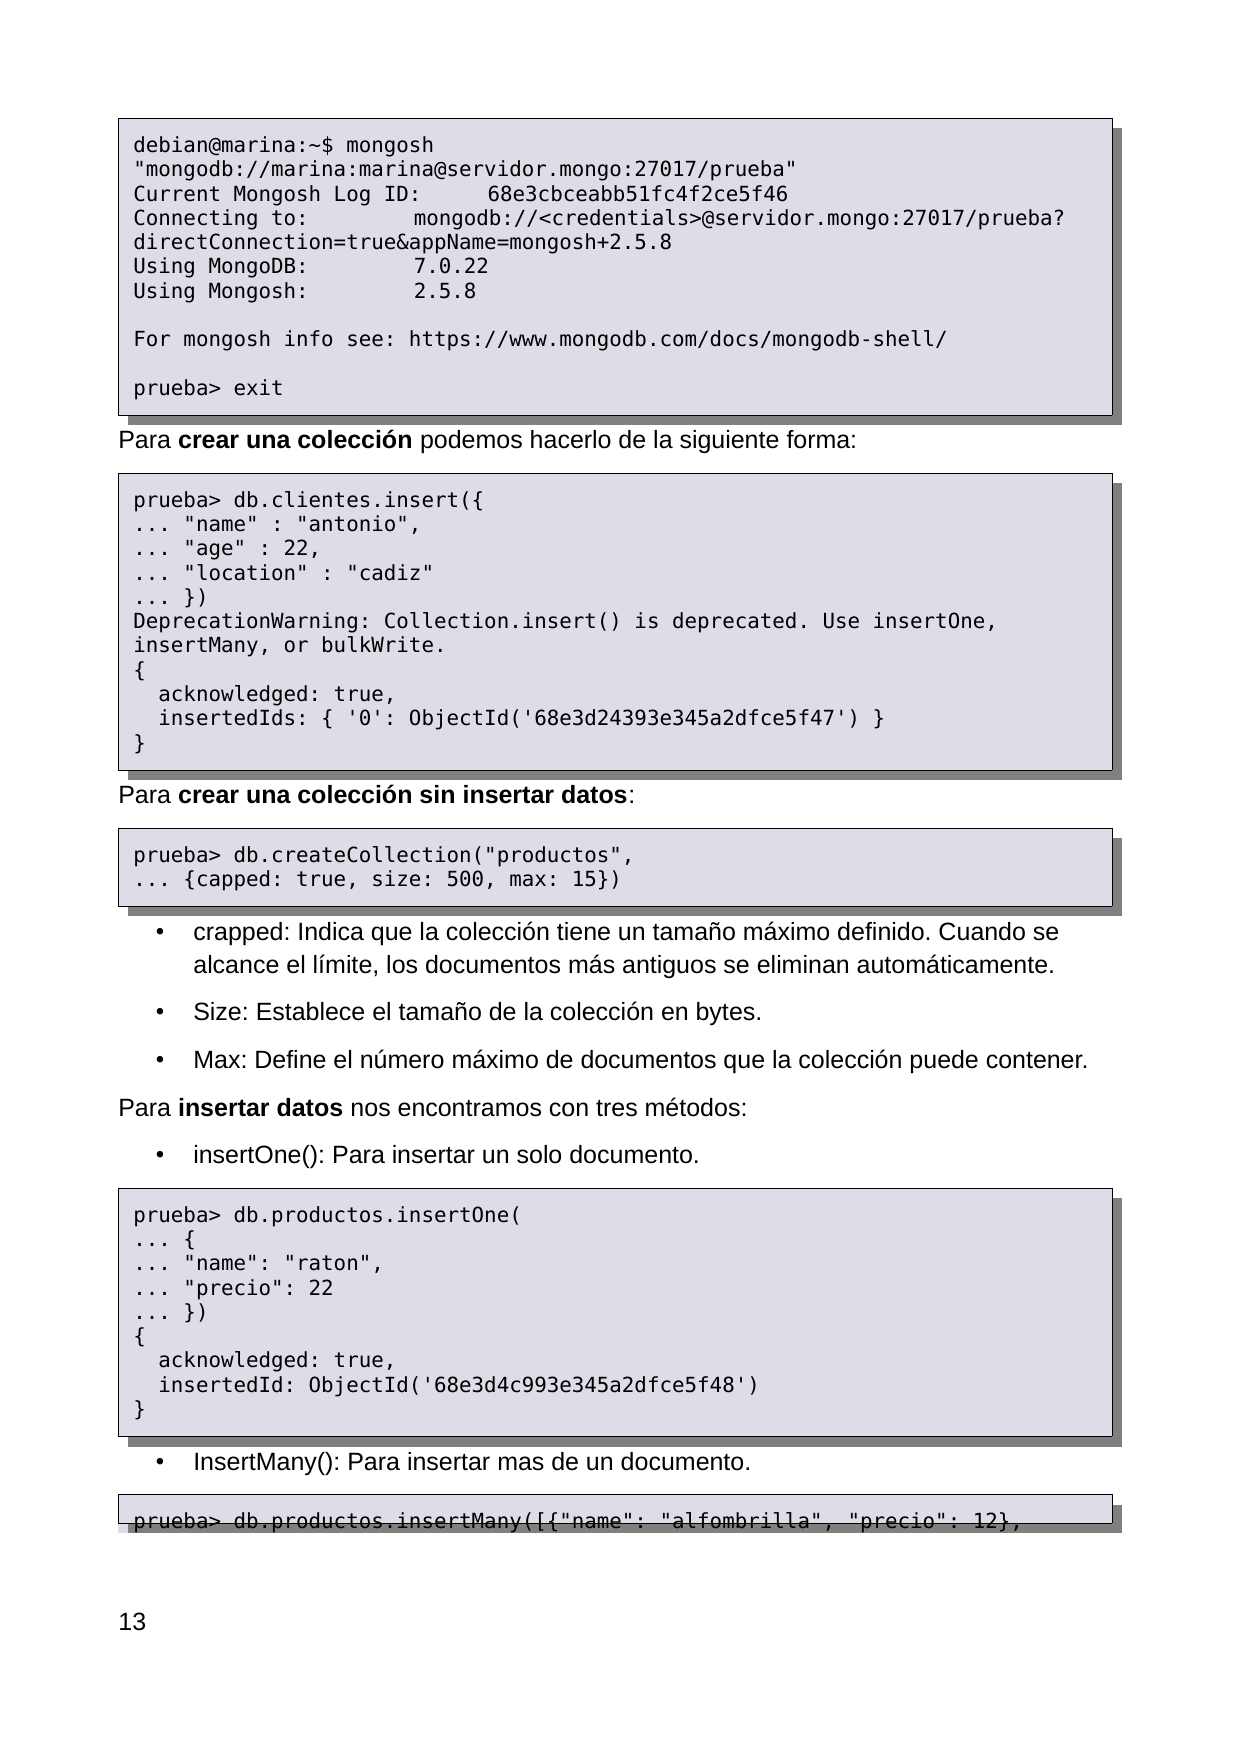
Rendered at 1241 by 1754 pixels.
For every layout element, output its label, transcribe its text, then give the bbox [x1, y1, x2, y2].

text Para insertar datos nos encontramos con tres métodos: [118, 1093, 1122, 1121]
text prueba> db.productos.insertMany([{"name": "alfombrilla", "precio": 12}, [119, 1495, 1112, 1523]
text { [119, 1309, 1112, 1333]
text { [337, 643, 342, 651]
text } [119, 1382, 1112, 1436]
text prueba> db.clientes.insert({ [119, 474, 1112, 497]
text ... "age" : 22, [119, 521, 1112, 546]
text { [286, 643, 292, 651]
text debian@marina:~$ mongosh "mongodb://marina:marina@servidor.mongo:27017/prueba" [119, 119, 1112, 167]
list crapped: Indica que la colección tiene un tamaño máximo definido. Cuando se alcance el límite, los documentos más antiguos se eliminan automáticamente. [156, 916, 1122, 978]
text insertedId: ObjectId('68e3d4c993e345a2dfce5f48') [119, 1358, 1112, 1382]
text { [325, 643, 330, 651]
list Size: Establece el tamaño de la colección en bytes. [156, 997, 1122, 1026]
list Max: Define el número máximo de documentos que la colección puede contener. [156, 1045, 1122, 1074]
text Using MongoDB: 7.0.22 [119, 239, 1112, 264]
text ... }) [119, 570, 1112, 594]
text For mongosh info see: https://www.mongodb.com/docs/mongodb-shell/ [119, 312, 1112, 337]
text ... "name": "raton", [119, 1236, 1112, 1261]
text Para crear una colección podemos hacerlo de la siguiente forma: [118, 425, 1122, 454]
text ... "name" : "antonio", [119, 497, 1112, 521]
text Using Mongosh: 2.5.8 [119, 264, 1112, 288]
text ... "precio": 22 [119, 1261, 1112, 1285]
text insertedIds: { '0': ObjectId('68e3d24393e345a2dfce5f47') } [119, 691, 1112, 716]
text ... { [119, 1212, 1112, 1236]
list insertOne(): Para insertar un solo documento. [156, 1140, 1122, 1169]
text Para crear una colección sin insertar datos: [118, 780, 1122, 809]
text acknowledged: true, [119, 1333, 1112, 1358]
text DeprecationWarning: Collection.insert() is deprecated. Use insertOne, insertMany, or bulkWrite. [119, 594, 1112, 643]
list InsertMany(): Para insertar mas de un documento. [156, 1447, 1122, 1475]
text prueba> exit [119, 361, 1112, 415]
text ... }) [119, 1285, 1112, 1309]
text Connecting to: mongodb://<credentials>@servidor.mongo:27017/prueba?directConnection=true&appName=mongosh+2.5.8 [119, 191, 1112, 239]
text ... {capped: true, size: 500, max: 15}) [119, 852, 1112, 906]
text prueba> db.createCollection("productos", [119, 829, 1112, 852]
text ... "location" : "cadiz" [119, 546, 1112, 570]
text } [119, 716, 1112, 770]
text acknowledged: true, [119, 667, 1112, 691]
text { [119, 643, 1112, 667]
text Current Mongosh Log ID: 68e3cbceabb51fc4f2ce5f46 [119, 167, 1112, 191]
text prueba> db.productos.insertOne( [119, 1189, 1112, 1212]
